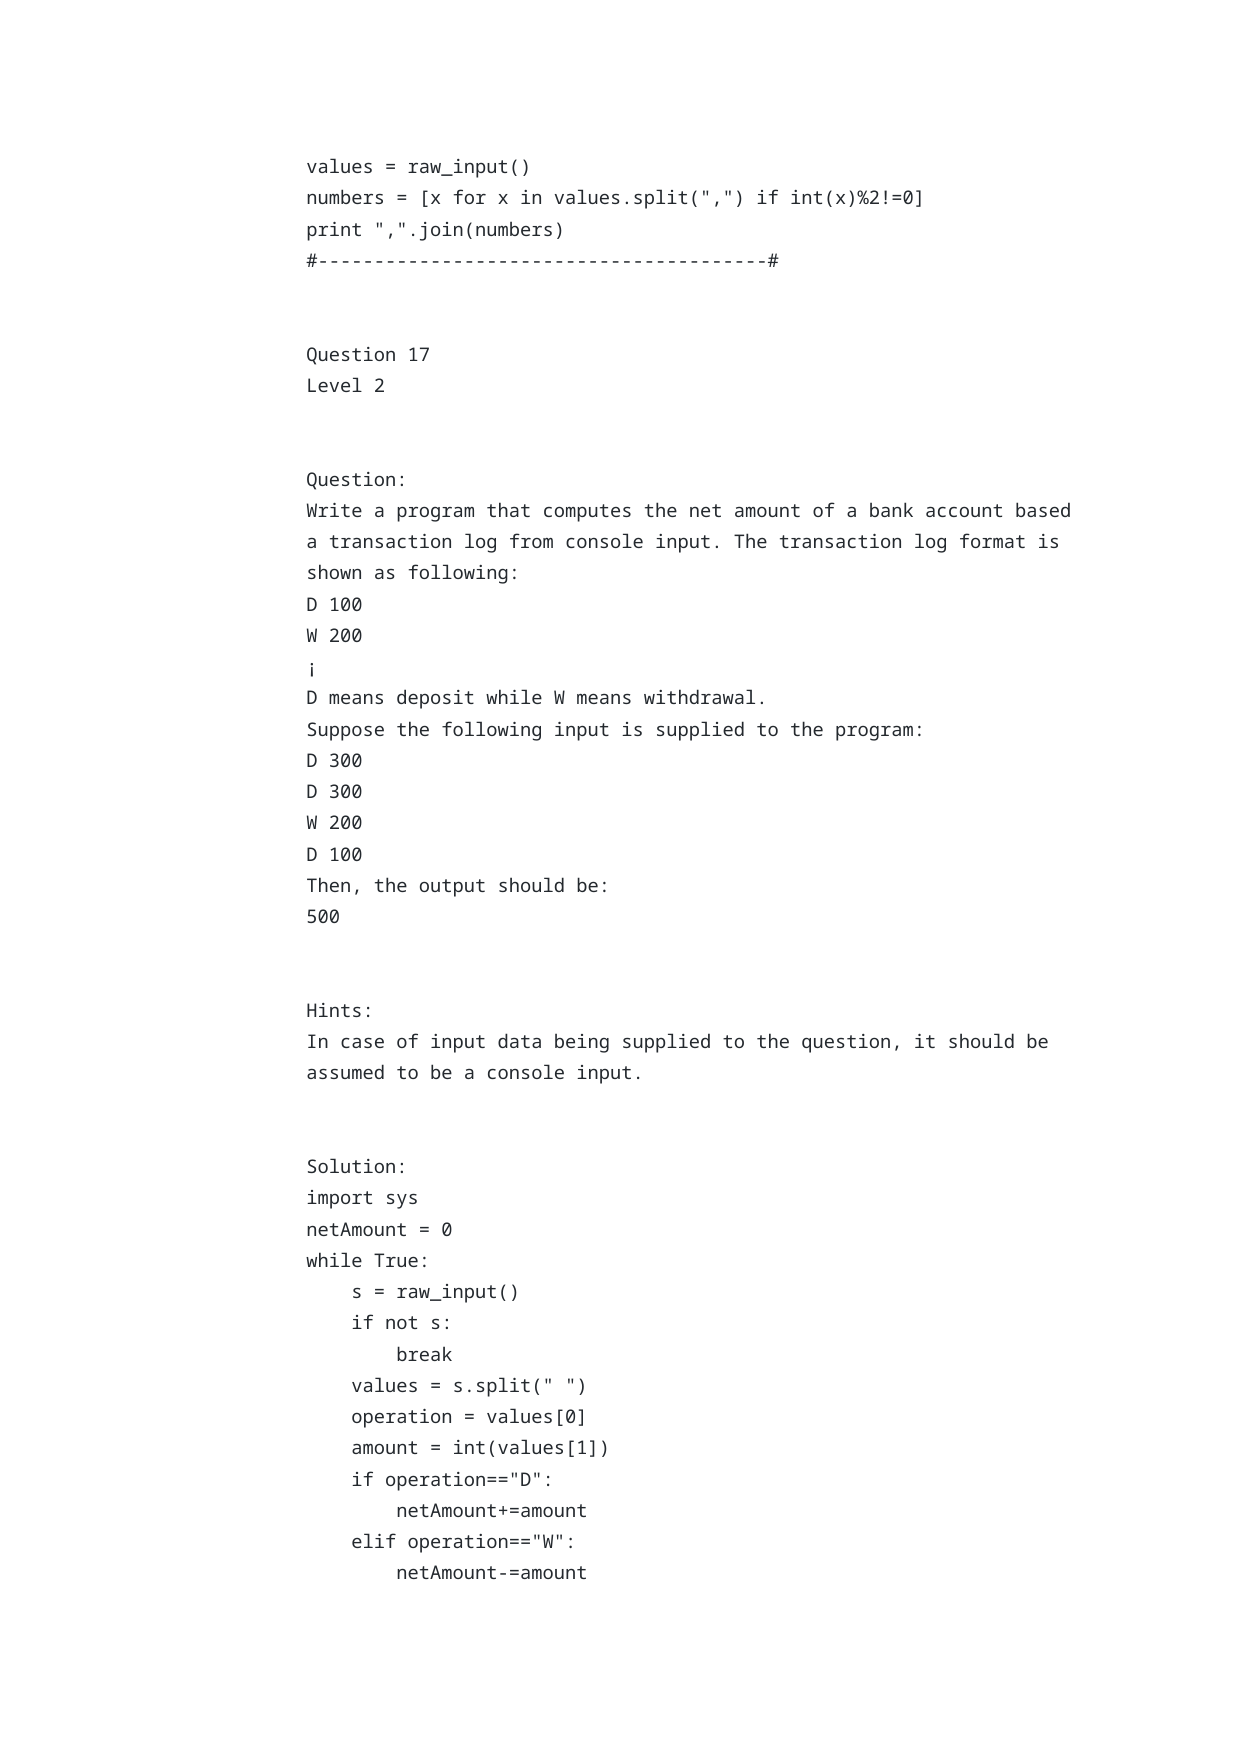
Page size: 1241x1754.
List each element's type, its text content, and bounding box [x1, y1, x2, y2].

table_cell [146, 1148, 291, 1179]
table_cell D means deposit while W means withdrawal. [291, 679, 1091, 710]
table_cell [146, 148, 291, 179]
table_cell Level 2 [291, 366, 1091, 398]
table_cell import sys [291, 1179, 1091, 1210]
table_cell [291, 398, 1091, 460]
table_cell numbers = [x for x in values.split(",") if int(x)%2!=0] [291, 179, 1091, 210]
table_cell W 200 [291, 616, 1091, 648]
table_cell Then, the output should be: [291, 866, 1091, 898]
table_cell values = raw_input() [291, 148, 1091, 179]
table_cell [146, 460, 291, 491]
table_cell [146, 1366, 291, 1398]
table_cell [146, 273, 291, 335]
table_cell [146, 1273, 291, 1304]
table_cell [146, 898, 291, 929]
table_cell amount = int(values[1]) [291, 1429, 1091, 1460]
table_cell [291, 1085, 1091, 1148]
table_cell [146, 679, 291, 710]
table_cell [146, 1554, 291, 1585]
table_cell [146, 1429, 291, 1460]
table_cell [146, 1210, 291, 1241]
table_cell D 300 [291, 741, 1091, 773]
table_cell W 200 [291, 804, 1091, 835]
table_cell [146, 1023, 291, 1085]
table_cell if operation=="D": [291, 1460, 1091, 1491]
table_cell [146, 1085, 291, 1148]
table_cell D 100 [291, 835, 1091, 866]
table_cell [146, 335, 291, 366]
table_cell Solution: [291, 1148, 1091, 1179]
table_cell [146, 991, 291, 1023]
table_cell #----------------------------------------# [291, 241, 1091, 273]
table_cell Question 17 [291, 335, 1091, 366]
table_cell break [291, 1335, 1091, 1366]
table_cell elif operation=="W": [291, 1523, 1091, 1554]
table_cell [146, 210, 291, 241]
table_cell [146, 1491, 291, 1523]
table_cell [146, 491, 291, 585]
table_cell [146, 866, 291, 898]
table_cell while True: [291, 1241, 1091, 1273]
table_cell 500 [291, 898, 1091, 929]
table_cell D 100 [291, 585, 1091, 616]
table_cell [146, 179, 291, 210]
table_cell [146, 1179, 291, 1210]
table_cell [291, 273, 1091, 335]
table_cell [146, 773, 291, 804]
table_cell [146, 366, 291, 398]
table_cell [146, 648, 291, 679]
table_cell [146, 1460, 291, 1491]
table_cell [146, 398, 291, 460]
table_cell [146, 1398, 291, 1429]
table_cell [146, 1241, 291, 1273]
table_cell [146, 1335, 291, 1366]
table_cell [146, 835, 291, 866]
table_cell Write a program that computes the net amount of a bank account based a transaction log from console input. The transaction log format is shown as following: [291, 491, 1091, 585]
table_cell [146, 929, 291, 991]
table_cell [146, 710, 291, 741]
table_cell [291, 929, 1091, 991]
table_cell [146, 1304, 291, 1335]
table_cell Question: [291, 460, 1091, 491]
table_cell In case of input data being supplied to the question, it should be assumed to be a console input. [291, 1023, 1091, 1085]
table_cell if not s: [291, 1304, 1091, 1335]
table_cell netAmount+=amount [291, 1491, 1091, 1523]
table_cell [146, 741, 291, 773]
table_cell netAmount-=amount [291, 1554, 1091, 1585]
table_cell operation = values[0] [291, 1398, 1091, 1429]
table_cell D 300 [291, 773, 1091, 804]
table_cell [146, 585, 291, 616]
table_cell [146, 616, 291, 648]
table_cell values = s.split(" ") [291, 1366, 1091, 1398]
table_cell s = raw_input() [291, 1273, 1091, 1304]
table_cell [146, 804, 291, 835]
table_cell netAmount = 0 [291, 1210, 1091, 1241]
table_cell print ",".join(numbers) [291, 210, 1091, 241]
table_cell [146, 1523, 291, 1554]
table_cell [146, 241, 291, 273]
table_cell Suppose the following input is supplied to the program: [291, 710, 1091, 741]
table_cell ¡­ [291, 648, 1091, 679]
table_cell Hints: [291, 991, 1091, 1023]
